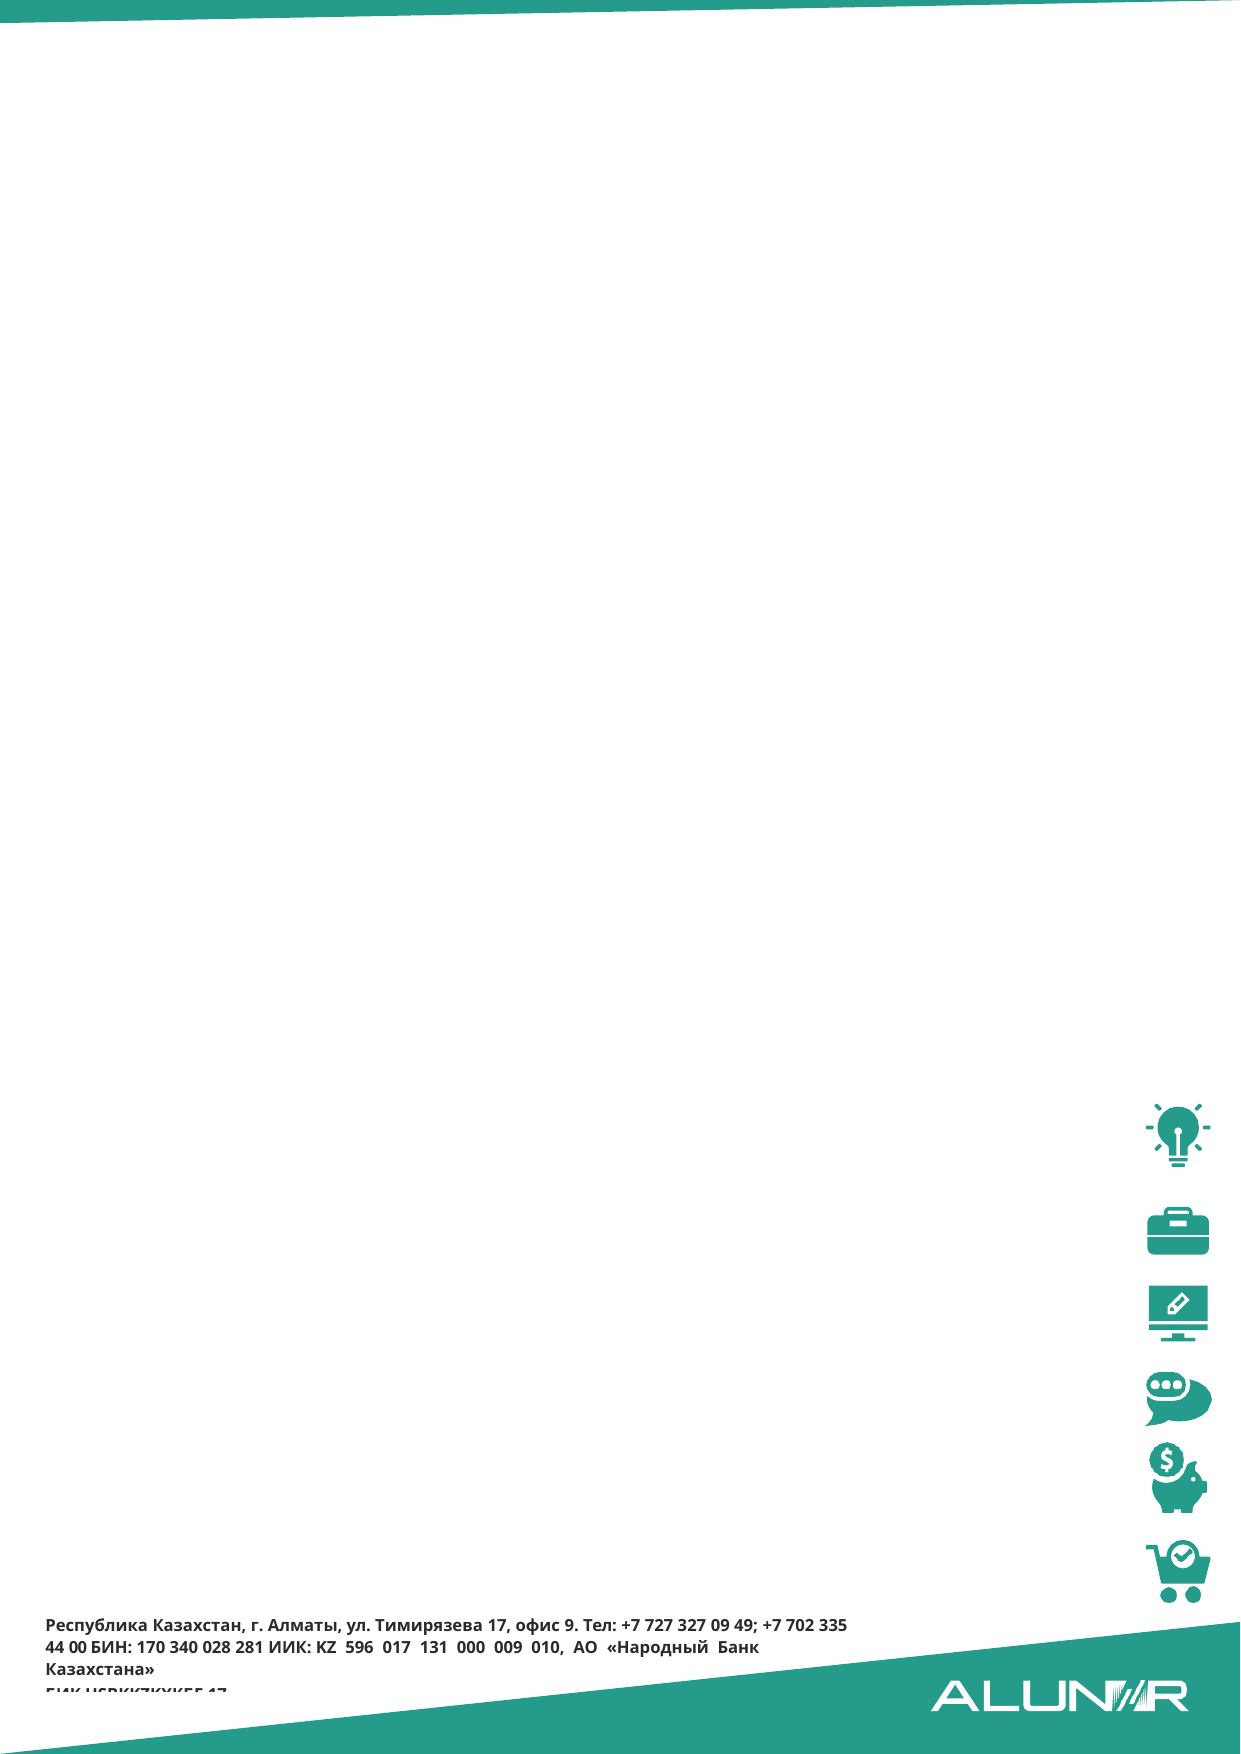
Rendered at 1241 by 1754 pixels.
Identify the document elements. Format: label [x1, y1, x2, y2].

picture [1170, 1296, 1185, 1311]
picture [1146, 1372, 1186, 1397]
picture [1185, 1586, 1201, 1603]
picture [1116, 1680, 1145, 1711]
picture [1173, 1548, 1193, 1562]
picture [1160, 1587, 1177, 1603]
picture [1149, 1442, 1184, 1477]
